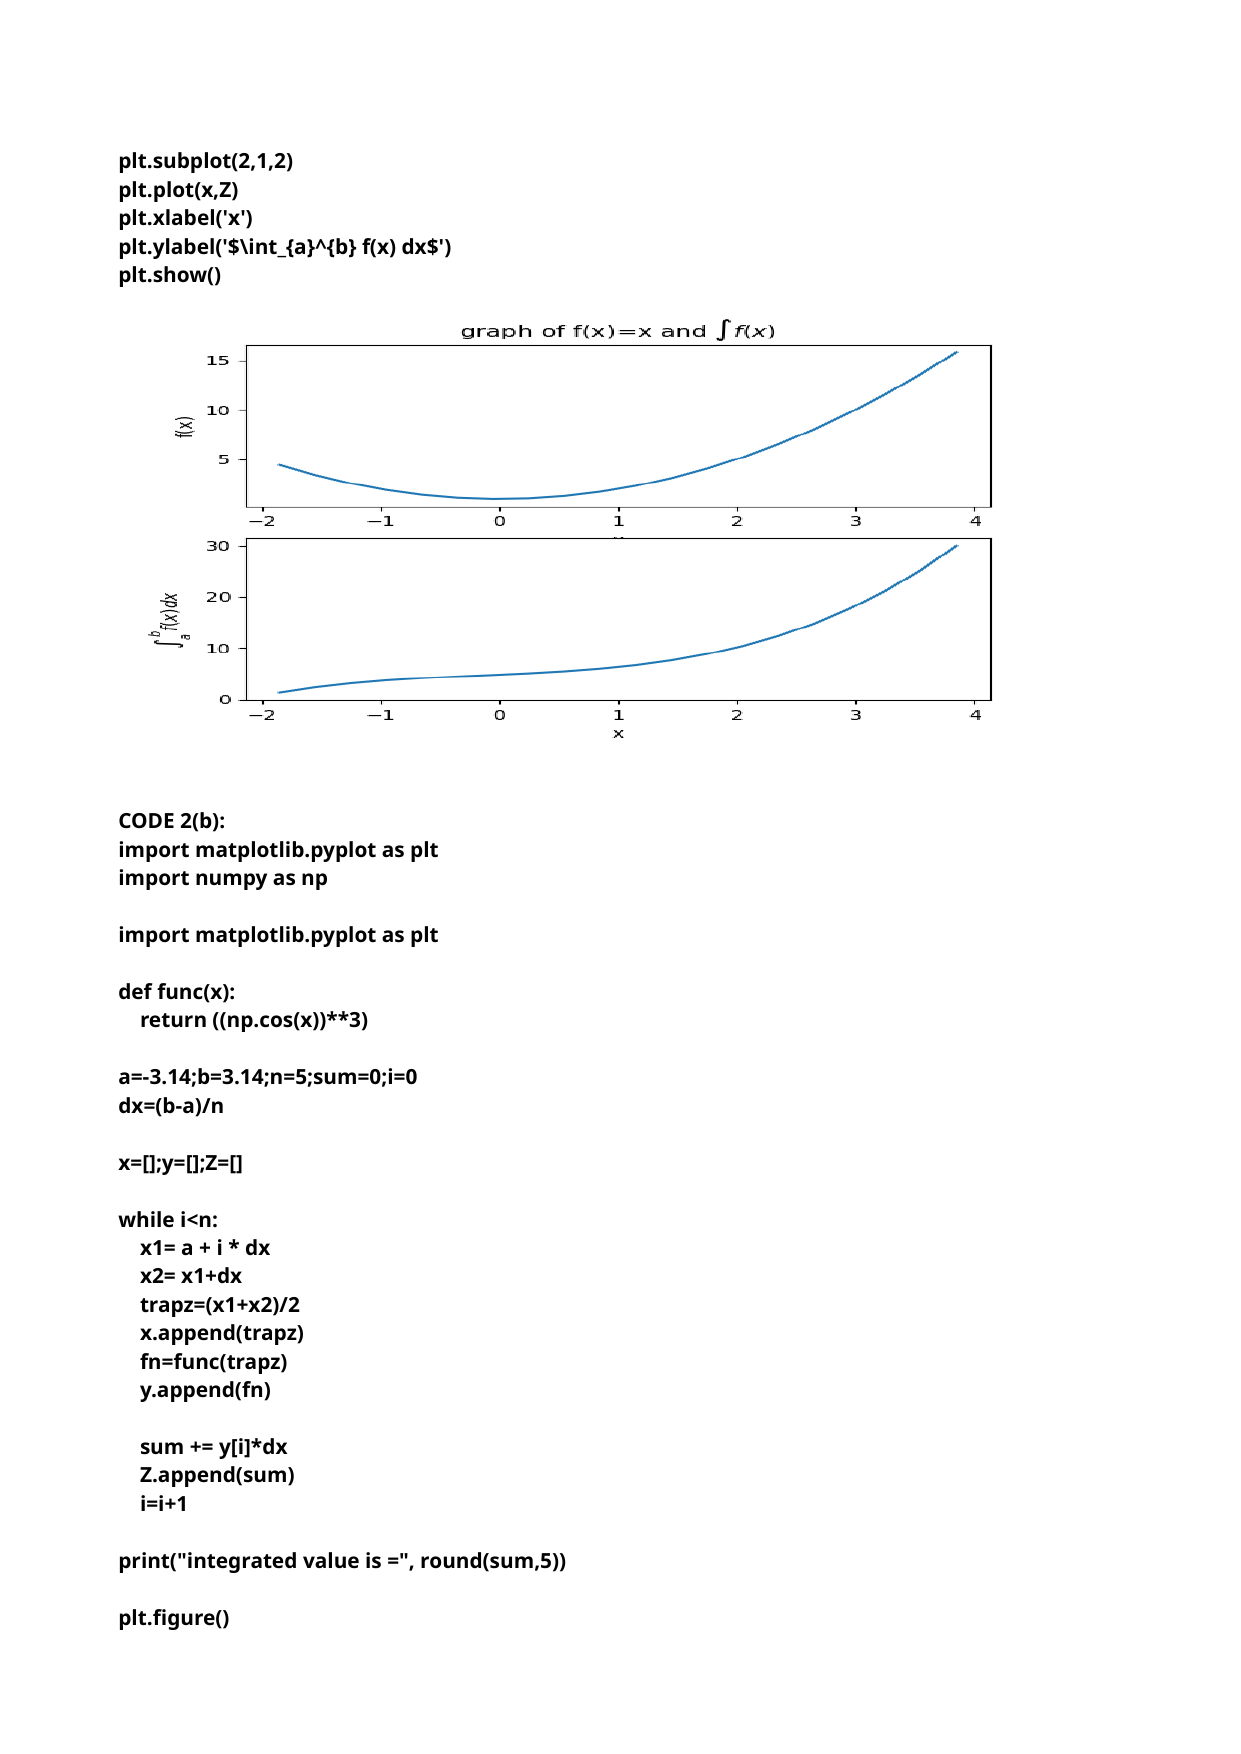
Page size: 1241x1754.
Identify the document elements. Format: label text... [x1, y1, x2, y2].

text import numpy as np [118, 863, 1122, 892]
text x.append(trapz) [118, 1318, 1122, 1347]
text fn=func(trapz) [118, 1347, 1122, 1375]
text import matplotlib.pyplot as plt [118, 920, 1122, 949]
text y.append(fn) [118, 1375, 1122, 1404]
text plt.plot(x,Z) [118, 175, 1122, 203]
text x=[];y=[];Z=[] [118, 1148, 1122, 1176]
text plt.ylabel('$\int_{a}^{b} f(x) dx$') [118, 232, 1122, 260]
picture [126, 289, 1087, 750]
text plt.xlabel('x') [118, 203, 1122, 232]
text a=-3.14;b=3.14;n=5;sum=0;i=0 [118, 1062, 1122, 1091]
text trapz=(x1+x2)/2 [118, 1290, 1122, 1318]
text while i<n: [118, 1205, 1122, 1233]
text return ((np.cos(x))**3) [118, 1006, 1122, 1034]
text print("integrated value is =", round(sum,5)) [118, 1546, 1122, 1574]
text x1= a + i * dx [118, 1233, 1122, 1262]
text i=i+1 [118, 1489, 1122, 1517]
text plt.show() [118, 260, 1122, 289]
text plt.figure() [118, 1603, 1122, 1631]
text CODE 2(b): [118, 807, 1122, 835]
text dx=(b-a)/n [118, 1091, 1122, 1119]
text import matplotlib.pyplot as plt [118, 835, 1122, 863]
text x2= x1+dx [118, 1262, 1122, 1290]
text plt.subplot(2,1,2) [118, 147, 1122, 175]
text def func(x): [118, 977, 1122, 1006]
text Z.append(sum) [118, 1461, 1122, 1489]
text sum += y[i]*dx [118, 1432, 1122, 1461]
